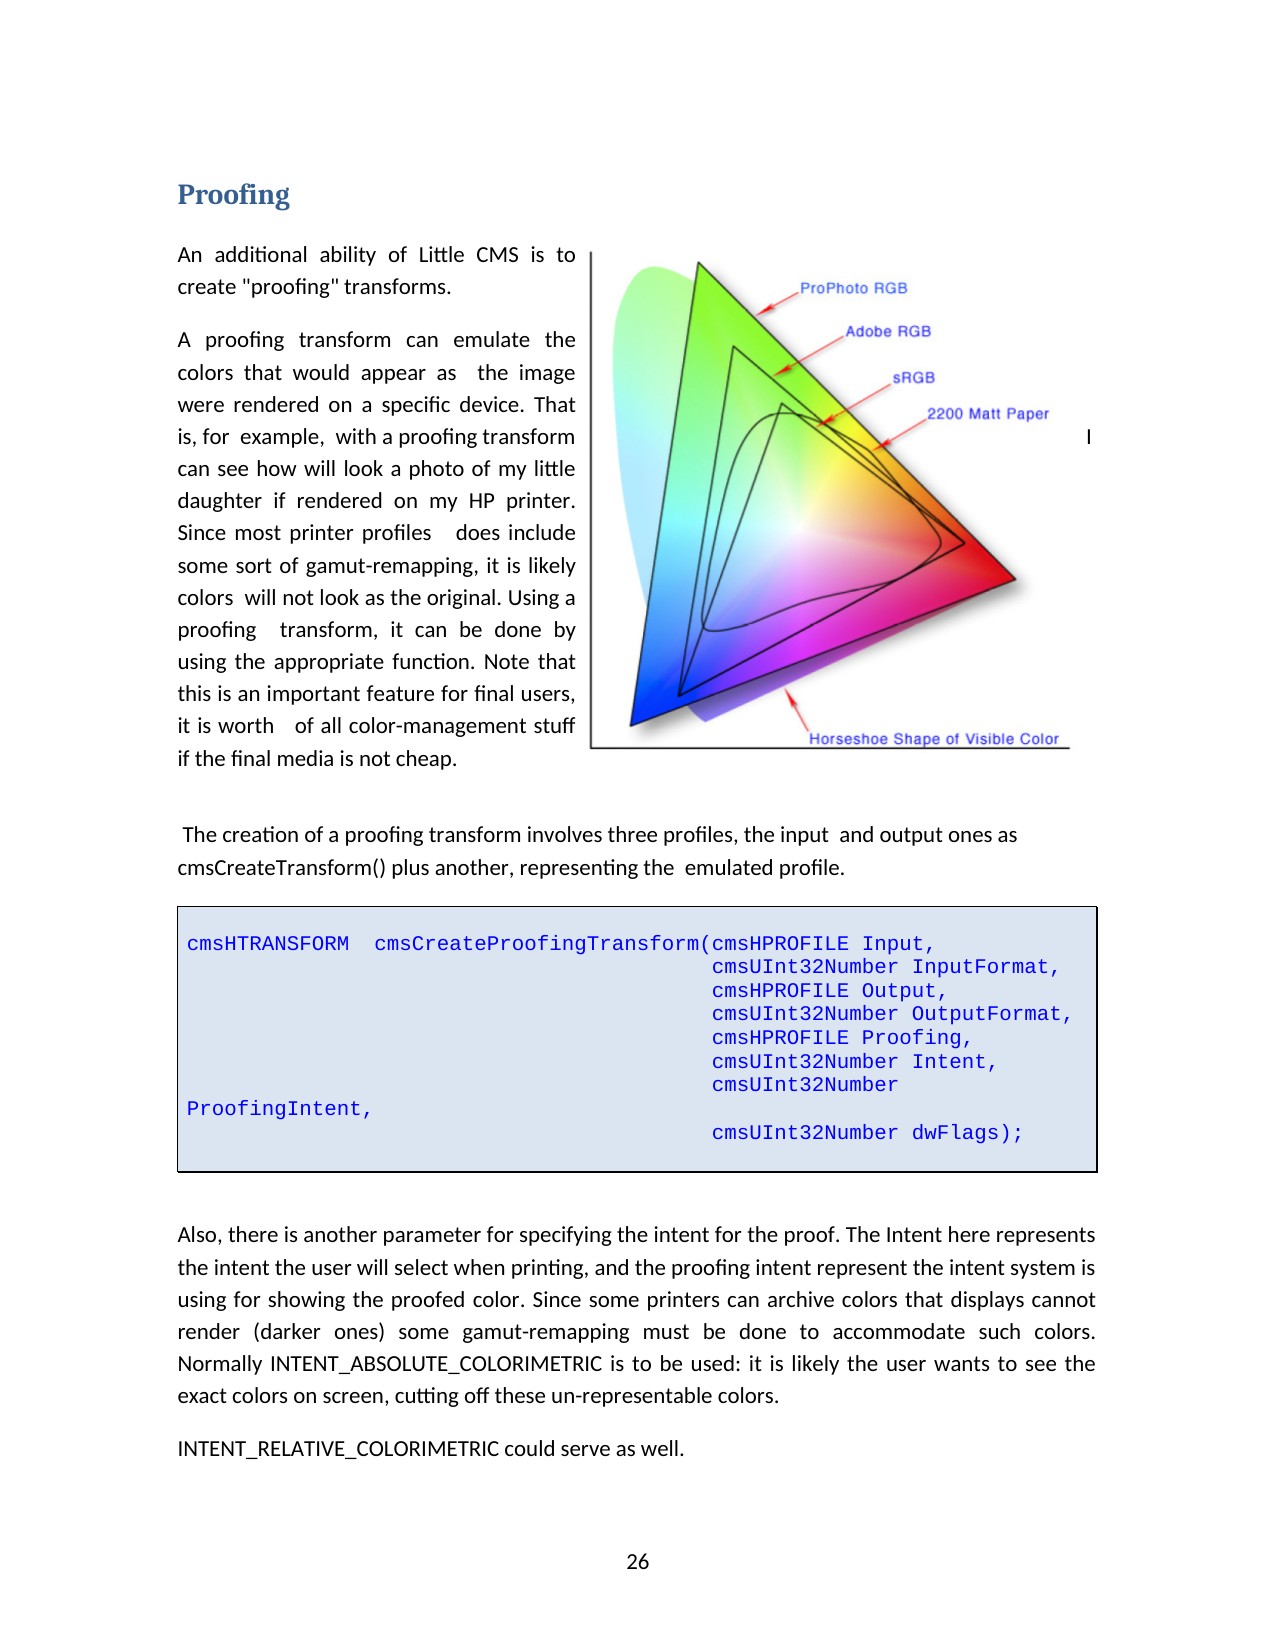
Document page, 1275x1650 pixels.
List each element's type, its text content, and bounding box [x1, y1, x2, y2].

text cmsHPROFILE Proofing, [178, 1024, 1096, 1048]
text The creation of a proofing transform involves three profiles, the input and output ones as cmsCreateTransform() plus another, representing the emulated profile. [177, 821, 1098, 881]
text cmsUInt32Number OutputFormat, [178, 1000, 1096, 1024]
text cmsUInt32Number InputFormat, [178, 953, 1096, 977]
text cmsUInt32Number dwFlags); [178, 1118, 1096, 1142]
text INTENT_RELATIVE_COLORIMETRIC could serve as well. [177, 1434, 1098, 1462]
text Also, there is another parameter for specifying the intent for the proof. The Intent here represents the intent the user will select when printing, and the proofing intent represent the intent system is using for showing the proofed color. Since some printers can archive colors that displays cannot render (darker ones) some gamut-remapping must be done to accommodate such colors. Normally INTENT_ABSOLUTE_COLORIMETRIC is to be used: it is likely the user wants to see the exact colors on screen, cutting off these un-representable colors. [177, 1220, 1098, 1409]
text cmsUInt32Number Intent, [178, 1048, 1096, 1071]
text A proofing transform can emulate the colors that would appear as the image were rendered on a specific device. That is, for example, with a proofing transform I can see how will look a photo of my little daughter if rendered on my HP printer. Since most printer profiles does include some sort of gamut-remapping, it is likely colors will not look as the original. Using a proofing transform, it can be done by using the appropriate function. Note that this is an important feature for final users, it is worth of all color-management stuff if the final media is not cheap. [177, 325, 1098, 772]
picture [576, 239, 1086, 763]
subtitle Proofing [177, 178, 1098, 212]
text An additional ability of Little CMS is to create "proofing" transforms. [177, 240, 576, 300]
text cmsHPROFILE Output, [178, 977, 1096, 1000]
text cmsHTRANSFORM cmsCreateProofingTransform(cmsHPROFILE Input, [178, 929, 1096, 953]
text cmsUInt32Number ProofingIntent, [178, 1071, 1096, 1118]
